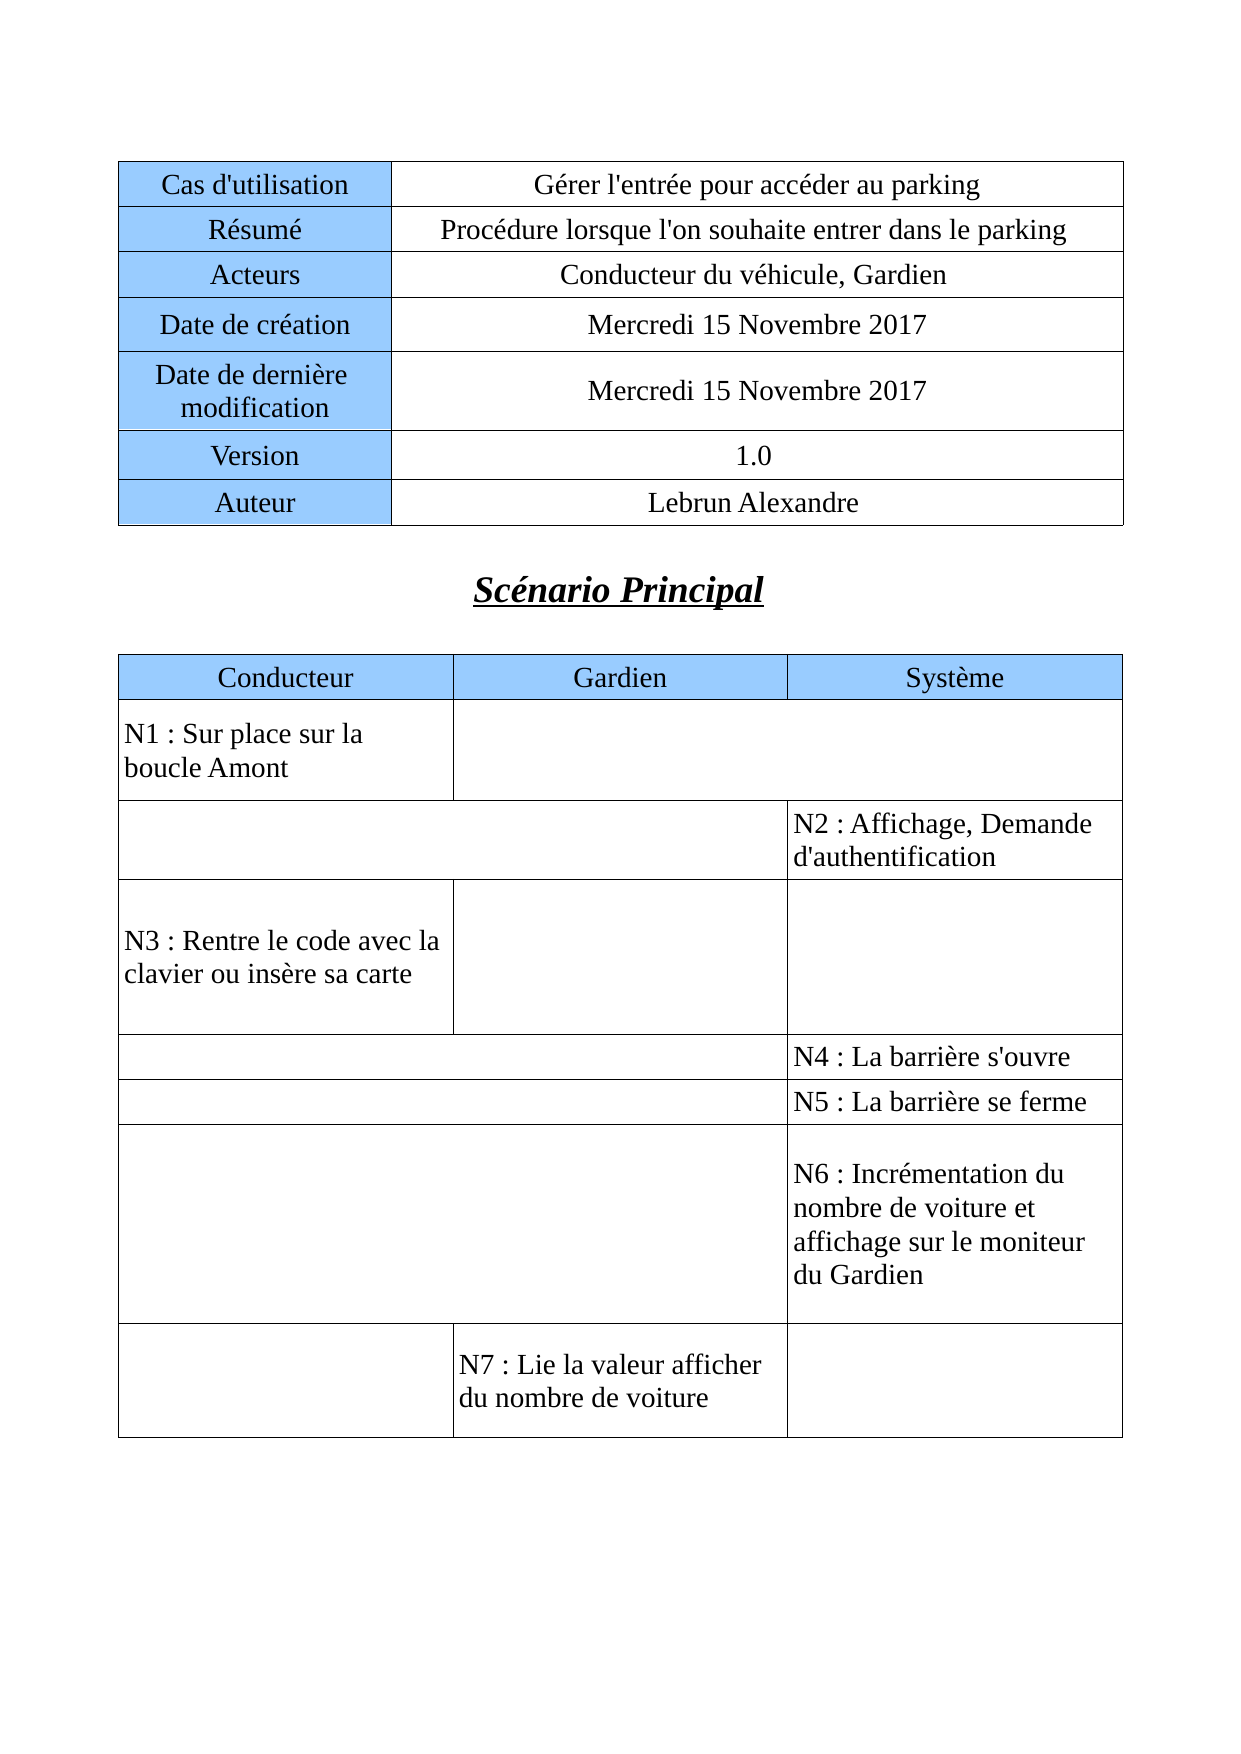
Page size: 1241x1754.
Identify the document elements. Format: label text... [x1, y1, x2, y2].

table_cell [454, 880, 787, 1034]
table_cell [788, 1324, 1122, 1437]
table_cell Auteur [119, 480, 391, 524]
table_header Conducteur [119, 655, 453, 699]
table_cell [119, 1035, 787, 1079]
table_header Système [788, 655, 1122, 699]
table_cell Résumé [119, 207, 391, 251]
table_cell N6 : Incrémentation du nombre de voiture et affichage sur le moniteur du Gardien [788, 1125, 1122, 1323]
table_cell N3 : Rentre le code avec la clavier ou insère sa carte [119, 880, 453, 1034]
table_cell [119, 801, 787, 879]
table_cell Mercredi 15 Novembre 2017 [392, 298, 1123, 351]
table_header Cas d'utilisation [119, 162, 391, 206]
table_cell Acteurs [119, 252, 391, 297]
table_cell N7 : Lie la valeur afficher du nombre de voiture [454, 1324, 787, 1437]
table_cell [119, 1125, 787, 1323]
table_cell Conducteur du véhicule, Gardien [392, 252, 1123, 297]
table_cell Procédure lorsque l'on souhaite entrer dans le parking [392, 207, 1123, 251]
table_cell [454, 700, 1122, 800]
table_cell N1 : Sur place sur la boucle Amont [119, 700, 453, 800]
text Scénario Principal [118, 568, 1122, 611]
table_cell 1.0 [392, 431, 1123, 479]
table_cell [788, 880, 1122, 1034]
table_cell N4 : La barrière s'ouvre [788, 1035, 1122, 1079]
table_cell Version [119, 431, 391, 479]
table_cell [119, 1080, 787, 1124]
table_cell Lebrun Alexandre [392, 480, 1123, 524]
table_cell Date de création [119, 298, 391, 351]
table_header Gardien [454, 655, 787, 699]
table_cell Date de dernière modification [119, 352, 391, 429]
table_cell Mercredi 15 Novembre 2017 [392, 352, 1123, 429]
table_cell N2 : Affichage, Demande d'authentification [788, 801, 1122, 879]
table_header Gérer l'entrée pour accéder au parking [392, 162, 1123, 206]
table_cell [119, 1324, 453, 1437]
table_cell N5 : La barrière se ferme [788, 1080, 1122, 1124]
